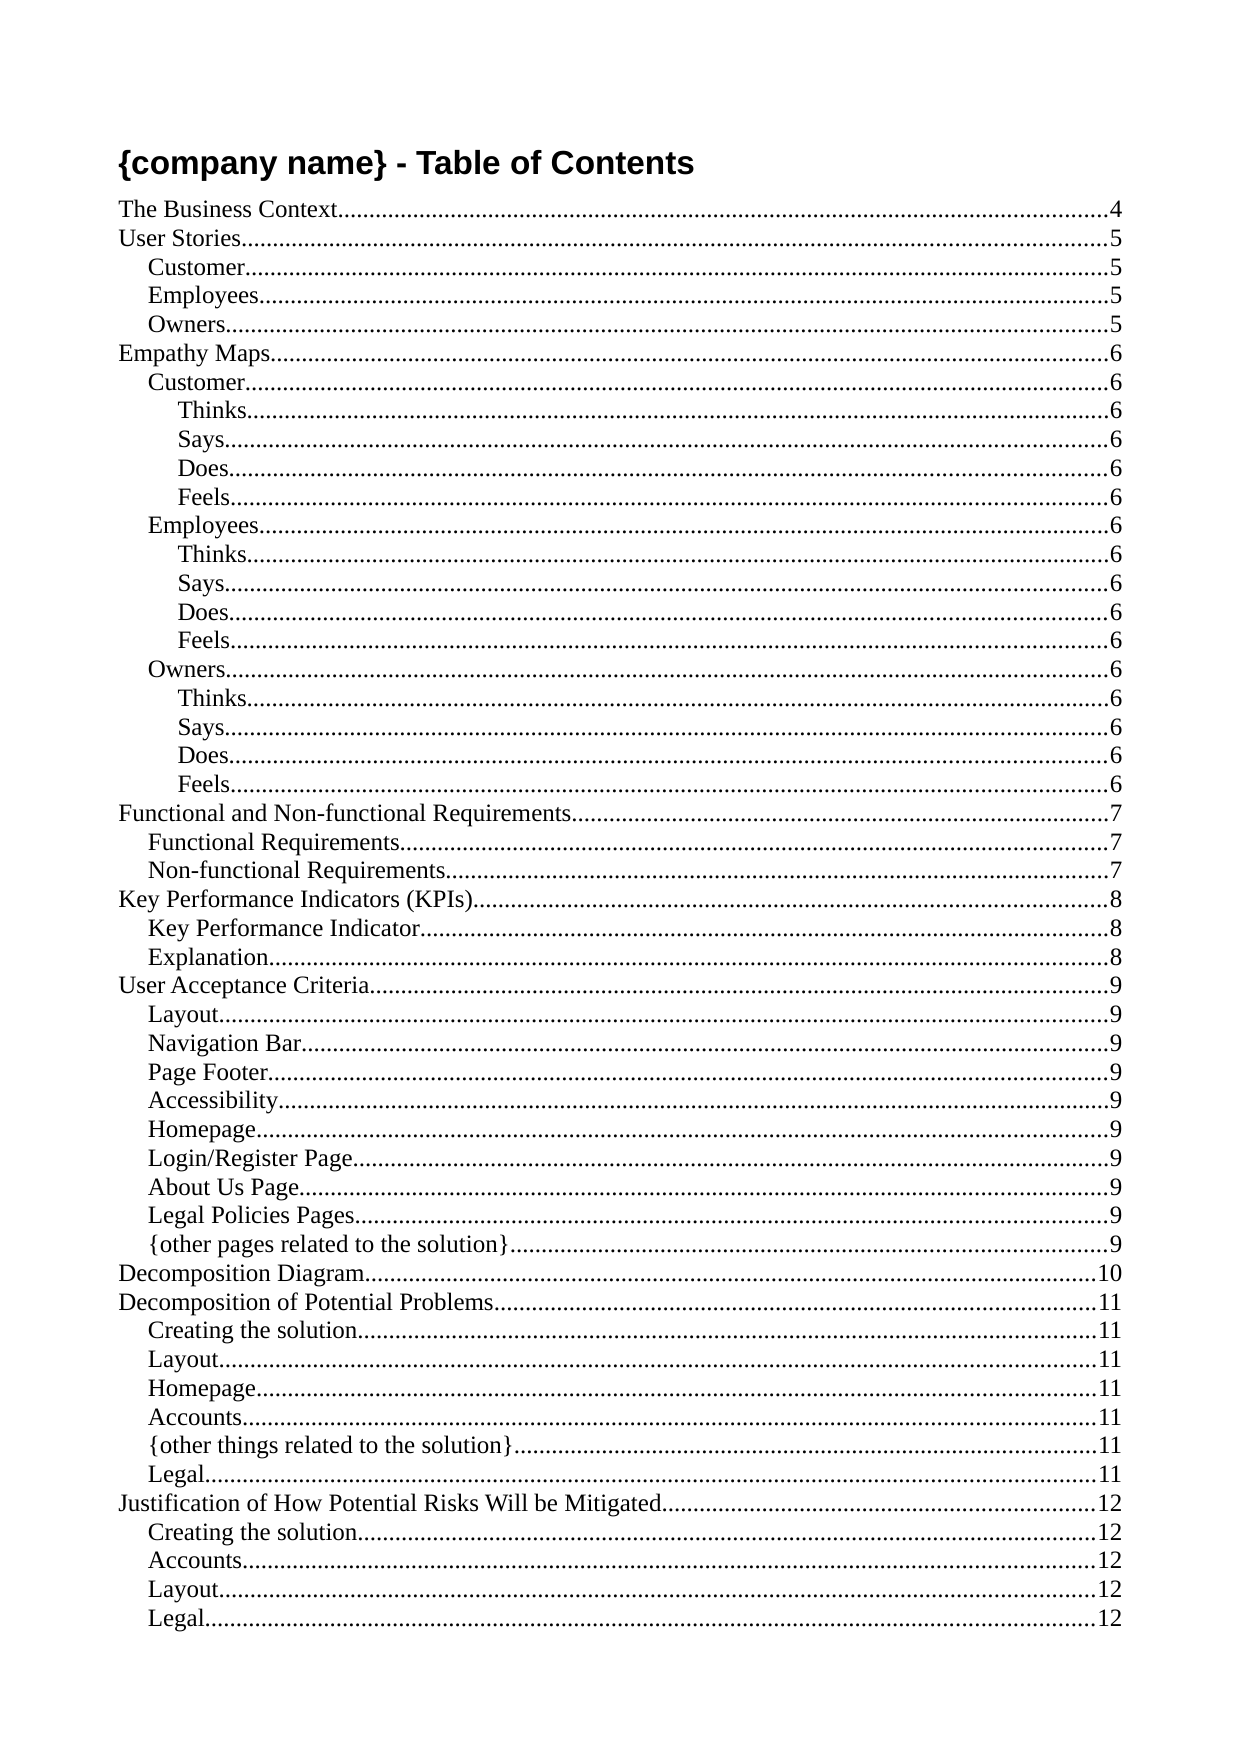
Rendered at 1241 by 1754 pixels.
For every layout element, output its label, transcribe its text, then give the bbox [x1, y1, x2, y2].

text Feels 6 [177, 625, 1122, 654]
text Non-functional Requirements 7 [148, 855, 1122, 884]
text Says 6 [177, 568, 1122, 597]
text Accounts 12 [148, 1545, 1122, 1574]
text Says 6 [177, 424, 1122, 453]
text Functional and Non-functional Requirements 7 [118, 798, 1122, 827]
text Homepage 11 [148, 1373, 1122, 1402]
text Key Performance Indicators (KPIs) 8 [118, 884, 1122, 913]
text Accessibility 9 [148, 1085, 1122, 1114]
text Layout 12 [148, 1574, 1122, 1603]
text Does 6 [177, 597, 1122, 625]
text {other pages related to the solution} 9 [148, 1229, 1122, 1258]
text Owners 5 [148, 309, 1122, 338]
text {other things related to the solution} 11 [148, 1430, 1122, 1459]
text Creating the solution 11 [148, 1315, 1122, 1344]
text About Us Page 9 [148, 1172, 1122, 1200]
text Legal Policies Pages 9 [148, 1200, 1122, 1229]
text Thinks 6 [177, 395, 1122, 424]
text Key Performance Indicator 8 [148, 913, 1122, 942]
text Login/Register Page 9 [148, 1143, 1122, 1172]
text Customer 5 [148, 252, 1122, 280]
text Decomposition Diagram 10 [118, 1258, 1122, 1287]
text Does 6 [177, 740, 1122, 769]
text Legal 12 [148, 1603, 1122, 1632]
text Says 6 [177, 712, 1122, 740]
text Employees 6 [148, 510, 1122, 539]
text Thinks 6 [177, 539, 1122, 568]
text Page Footer 9 [148, 1057, 1122, 1085]
text Accounts 11 [148, 1402, 1122, 1430]
text Owners 6 [148, 654, 1122, 683]
text Does 6 [177, 453, 1122, 482]
text Functional Requirements 7 [148, 827, 1122, 855]
text Creating the solution 12 [148, 1517, 1122, 1545]
text The Business Context 4 [118, 194, 1122, 223]
text Legal 11 [148, 1459, 1122, 1488]
text Layout 9 [148, 999, 1122, 1028]
text Feels 6 [177, 482, 1122, 510]
text Empathy Maps 6 [118, 338, 1122, 367]
text Decomposition of Potential Problems 11 [118, 1287, 1122, 1315]
text Justification of How Potential Risks Will be Mitigated 12 [118, 1488, 1122, 1517]
text Navigation Bar 9 [148, 1028, 1122, 1057]
text Homepage 9 [148, 1114, 1122, 1143]
text User Acceptance Criteria 9 [118, 970, 1122, 999]
text Feels 6 [177, 769, 1122, 798]
text Explanation 8 [148, 942, 1122, 970]
text Employees 5 [148, 280, 1122, 309]
text Thinks 6 [177, 683, 1122, 712]
subtitle {company name} - Table of Contents [118, 143, 1122, 182]
text User Stories 5 [118, 223, 1122, 252]
text Customer 6 [148, 367, 1122, 395]
text Layout 11 [148, 1344, 1122, 1373]
